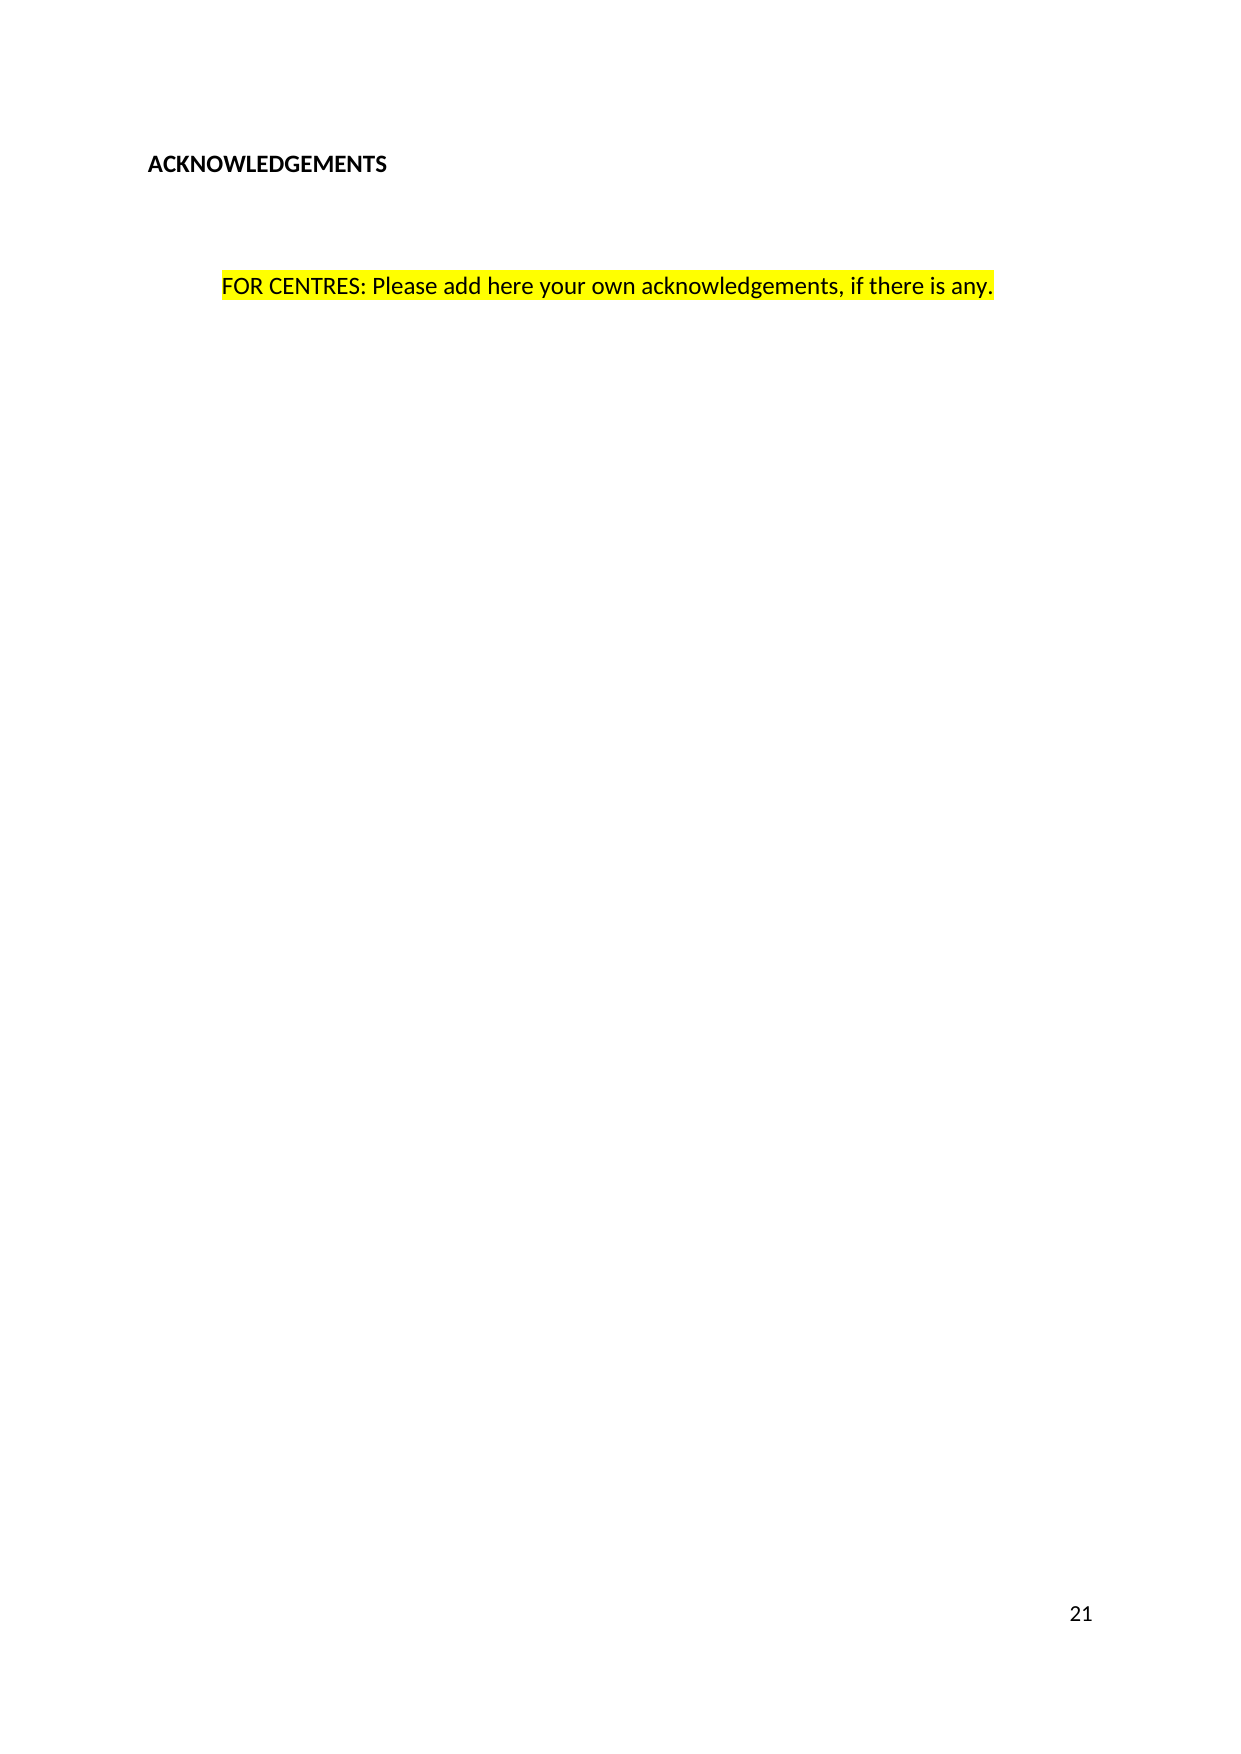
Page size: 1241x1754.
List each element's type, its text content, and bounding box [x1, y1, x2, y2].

text FOR CENTRES: Please add here your own acknowledgements, if there is any. [148, 270, 1092, 300]
text ACKNOWLEDGEMENTS [148, 148, 1092, 178]
